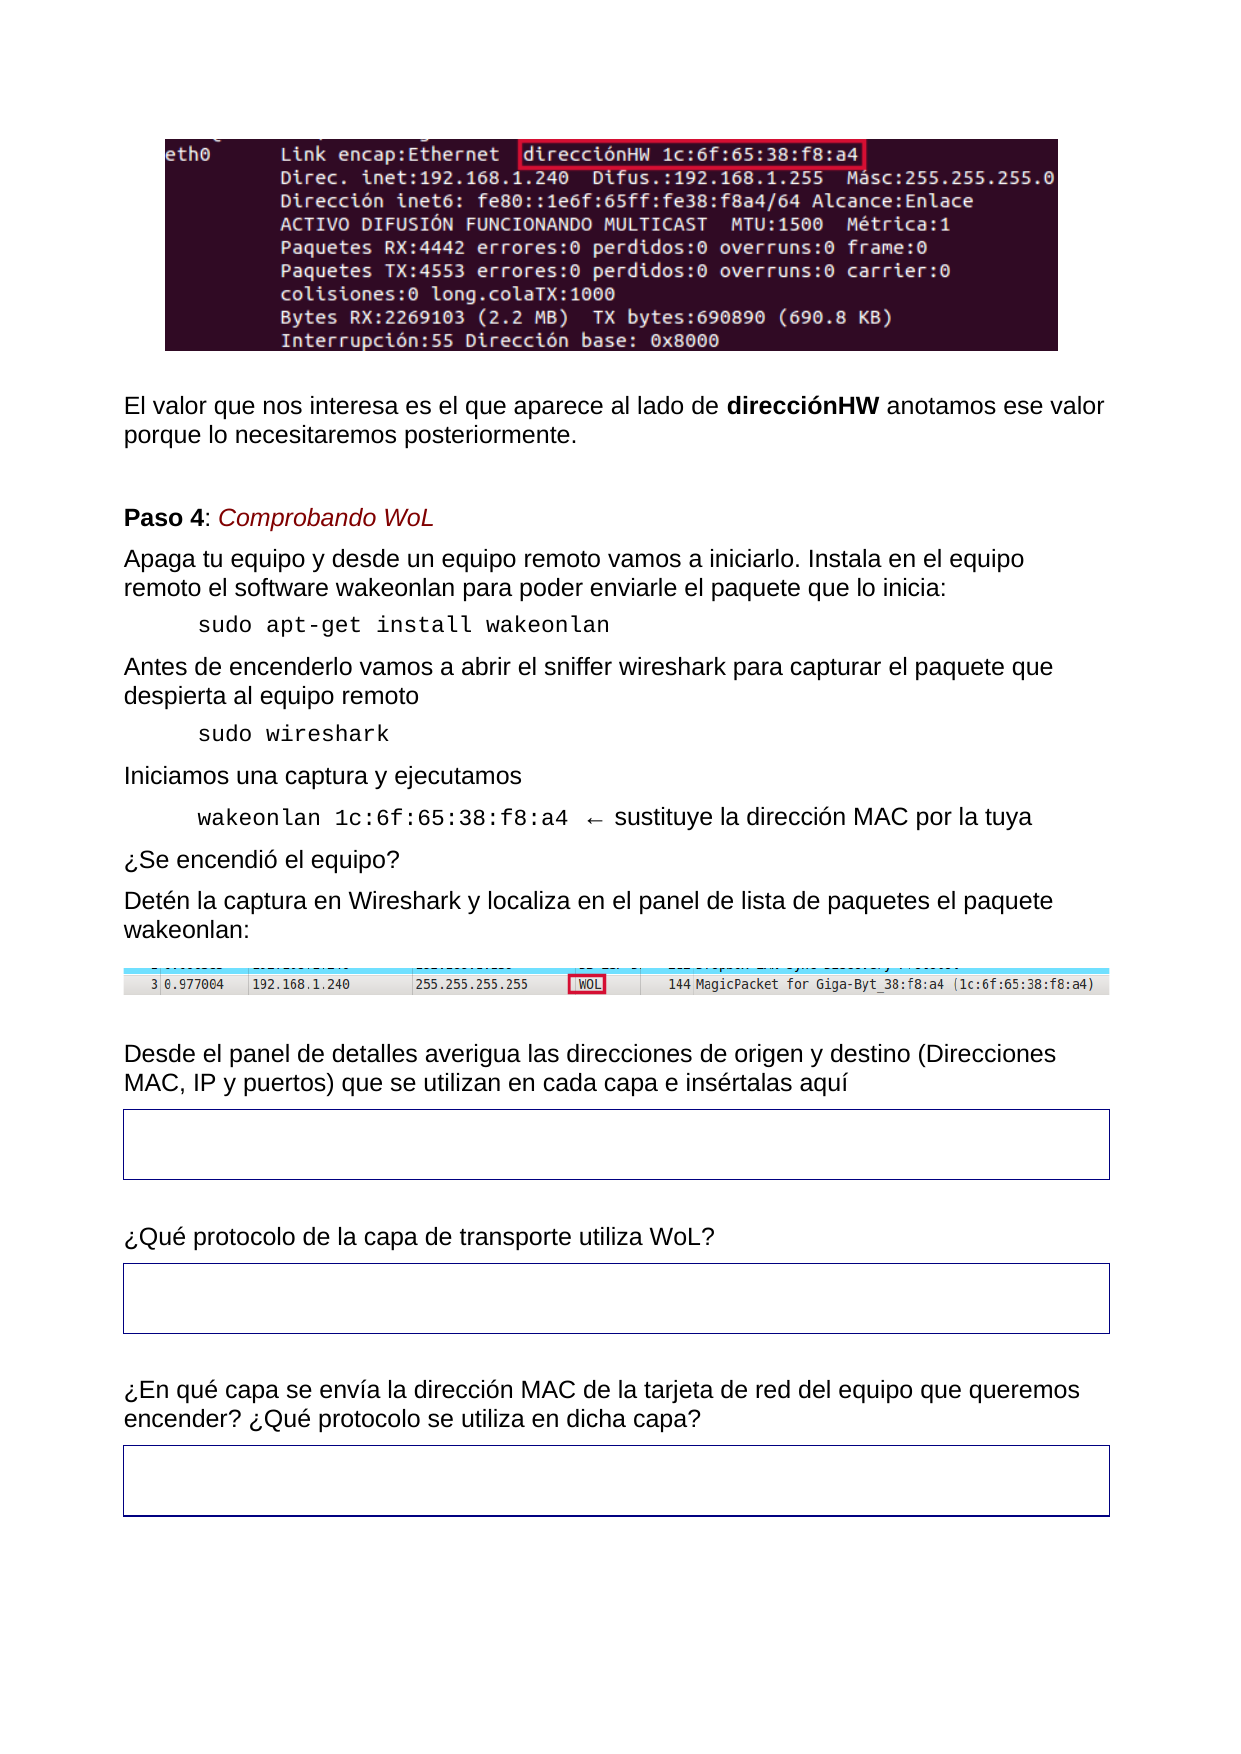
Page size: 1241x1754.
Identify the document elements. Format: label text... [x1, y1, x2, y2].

text Iniciamos una captura y ejecutamos [123, 761, 1109, 789]
text Desde el panel de detalles averigua las direcciones de origen y destino (Direcciones MAC, IP y puertos) que se utilizan en cada capa e insértalas aquí [123, 1039, 1109, 1096]
text ¿En qué capa se envía la dirección MAC de la tarjeta de red del equipo que queremos encender? ¿Qué protocolo se utiliza en dicha capa? [123, 1375, 1109, 1433]
text ¿Qué protocolo de la capa de transporte utiliza WoL? [123, 1221, 1109, 1250]
text sudo wireshark [197, 722, 1109, 748]
text El valor que nos interesa es el que aparece al lado de direcciónHW anotamos ese valor porque lo necesitaremos posteriormente. [123, 391, 1109, 449]
table_header [124, 1264, 1109, 1333]
text wakeonlan 1c:6f:65:38:f8:a4 ← sustituye la dirección MAC por la tuya [197, 802, 1109, 832]
text Apaga tu equipo y desde un equipo remoto vamos a iniciarlo. Instala en el equipo remoto el software wakeonlan para poder enviarle el paquete que lo inicia: [123, 544, 1109, 601]
text Paso 4: Comprobando WoL [123, 503, 1109, 531]
text Detén la captura en Wireshark y localiza en el panel de lista de paquetes el paquete wakeonlan: [123, 886, 1109, 943]
picture [123, 968, 1110, 998]
table_header [124, 1446, 1109, 1515]
text Antes de encenderlo vamos a abrir el sniffer wireshark para capturar el paquete que despierta al equipo remoto [123, 652, 1109, 710]
text ¿Se encendió el equipo? [123, 845, 1109, 873]
picture [165, 139, 1058, 351]
text sudo apt-get install wakeonlan [197, 614, 1109, 640]
table_header [124, 1110, 1109, 1179]
